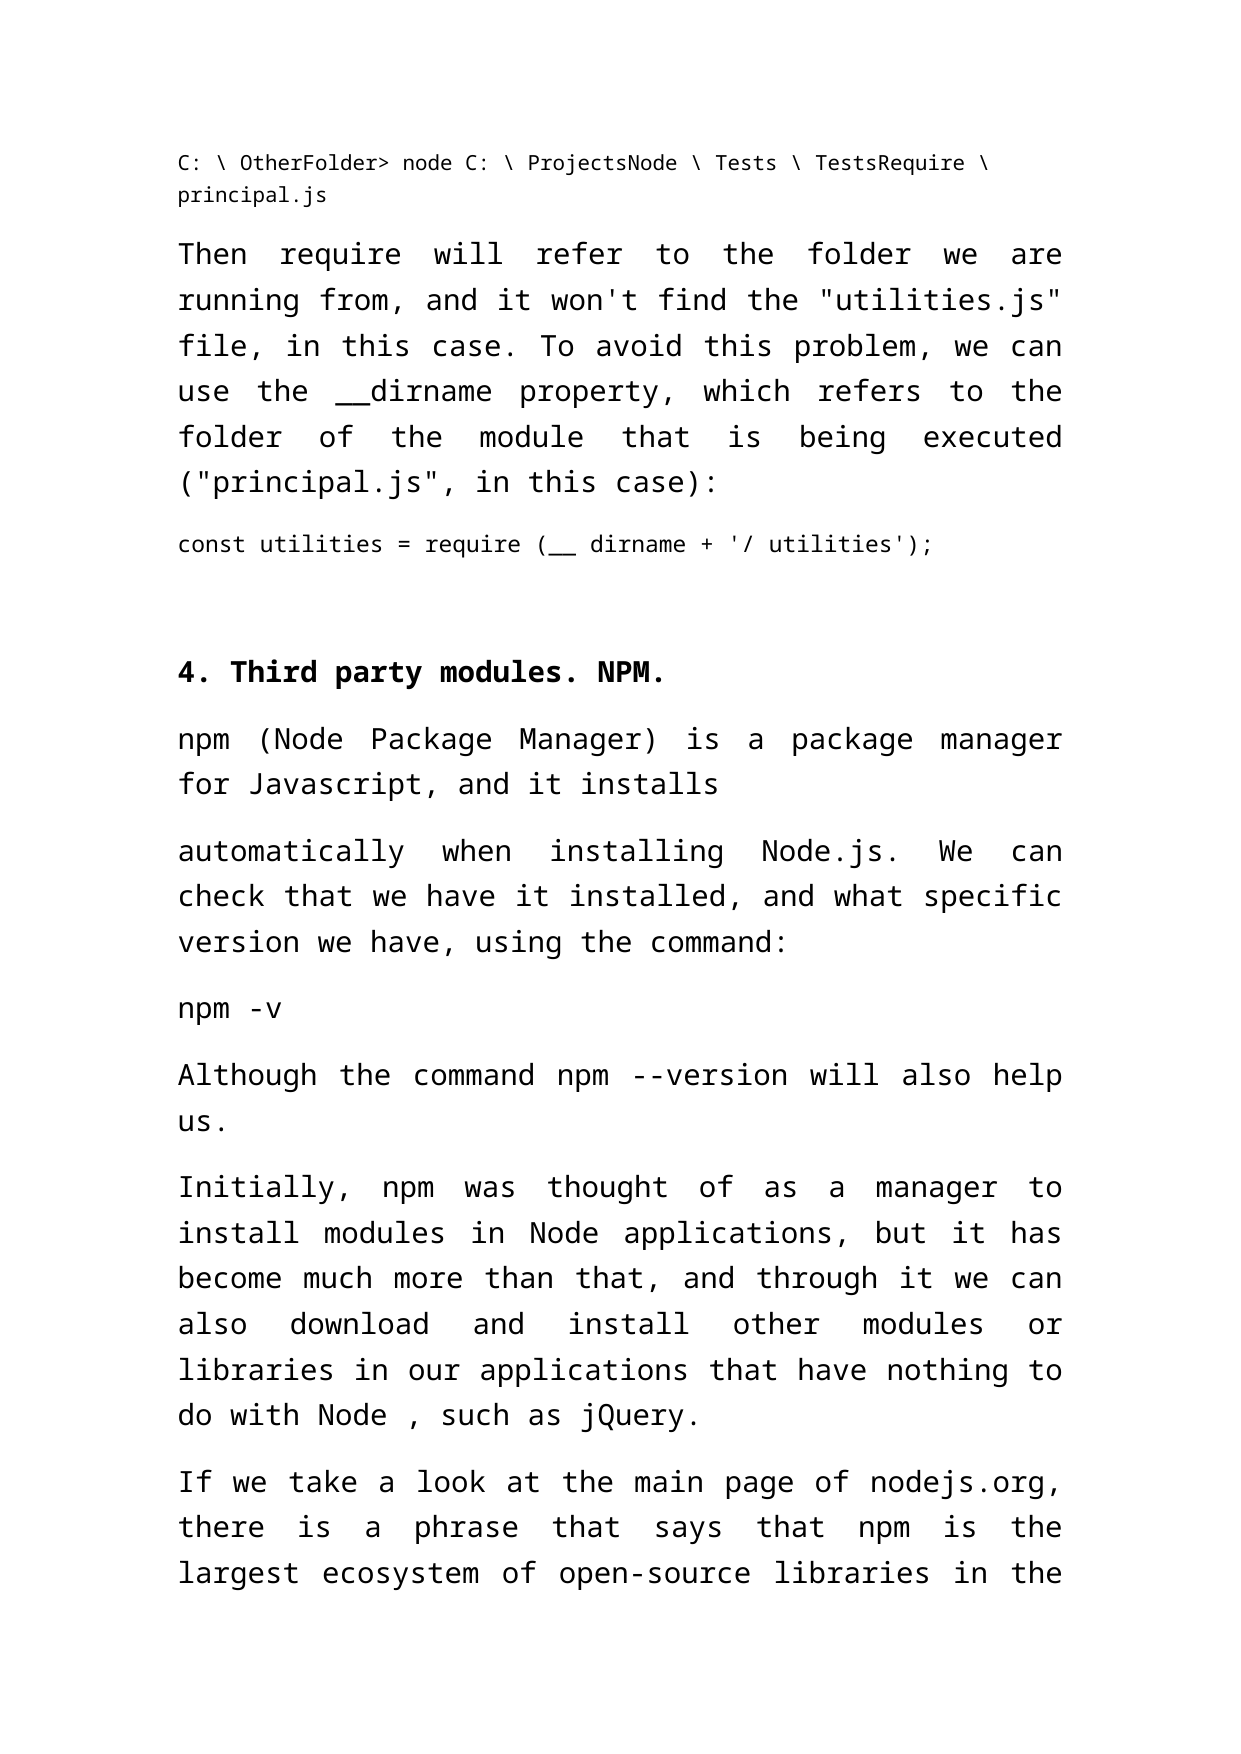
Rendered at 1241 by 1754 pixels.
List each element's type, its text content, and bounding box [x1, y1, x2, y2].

text Initially, npm was thought of as a manager to install modules in Node applications, but it has become much more than that, and through it we can also download and install other modules or libraries in our applications that have nothing to do with Node , such as jQuery. [177, 1166, 1063, 1434]
text const utilities = require (__ dirname + '/ utilities'); [177, 528, 1063, 559]
text If we take a look at the main page of nodejs.org, there is a phrase that says that npm is the largest ecosystem of open-source libraries in the [177, 1461, 1063, 1592]
text Then require will refer to the folder we are running from, and it won't find the "utilities.js" file, in this case. To avoid this problem, we can use the __dirname property, which refers to the folder of the module that is being executed ("principal.js", in this case): [177, 234, 1063, 501]
text Although the command npm --version will also help us. [177, 1054, 1063, 1139]
text npm -v [177, 988, 1063, 1027]
text npm (Node Package Manager) is a package manager for Javascript, and it installs [177, 718, 1063, 803]
text 4. Third party modules. NPM. [177, 651, 1063, 691]
text automatically when installing Node.js. We can check that we have it installed, and what specific version we have, using the command: [177, 830, 1063, 961]
text C: \ OtherFolder> node C: \ ProjectsNode \ Tests \ TestsRequire \ principal.js [177, 148, 1063, 209]
